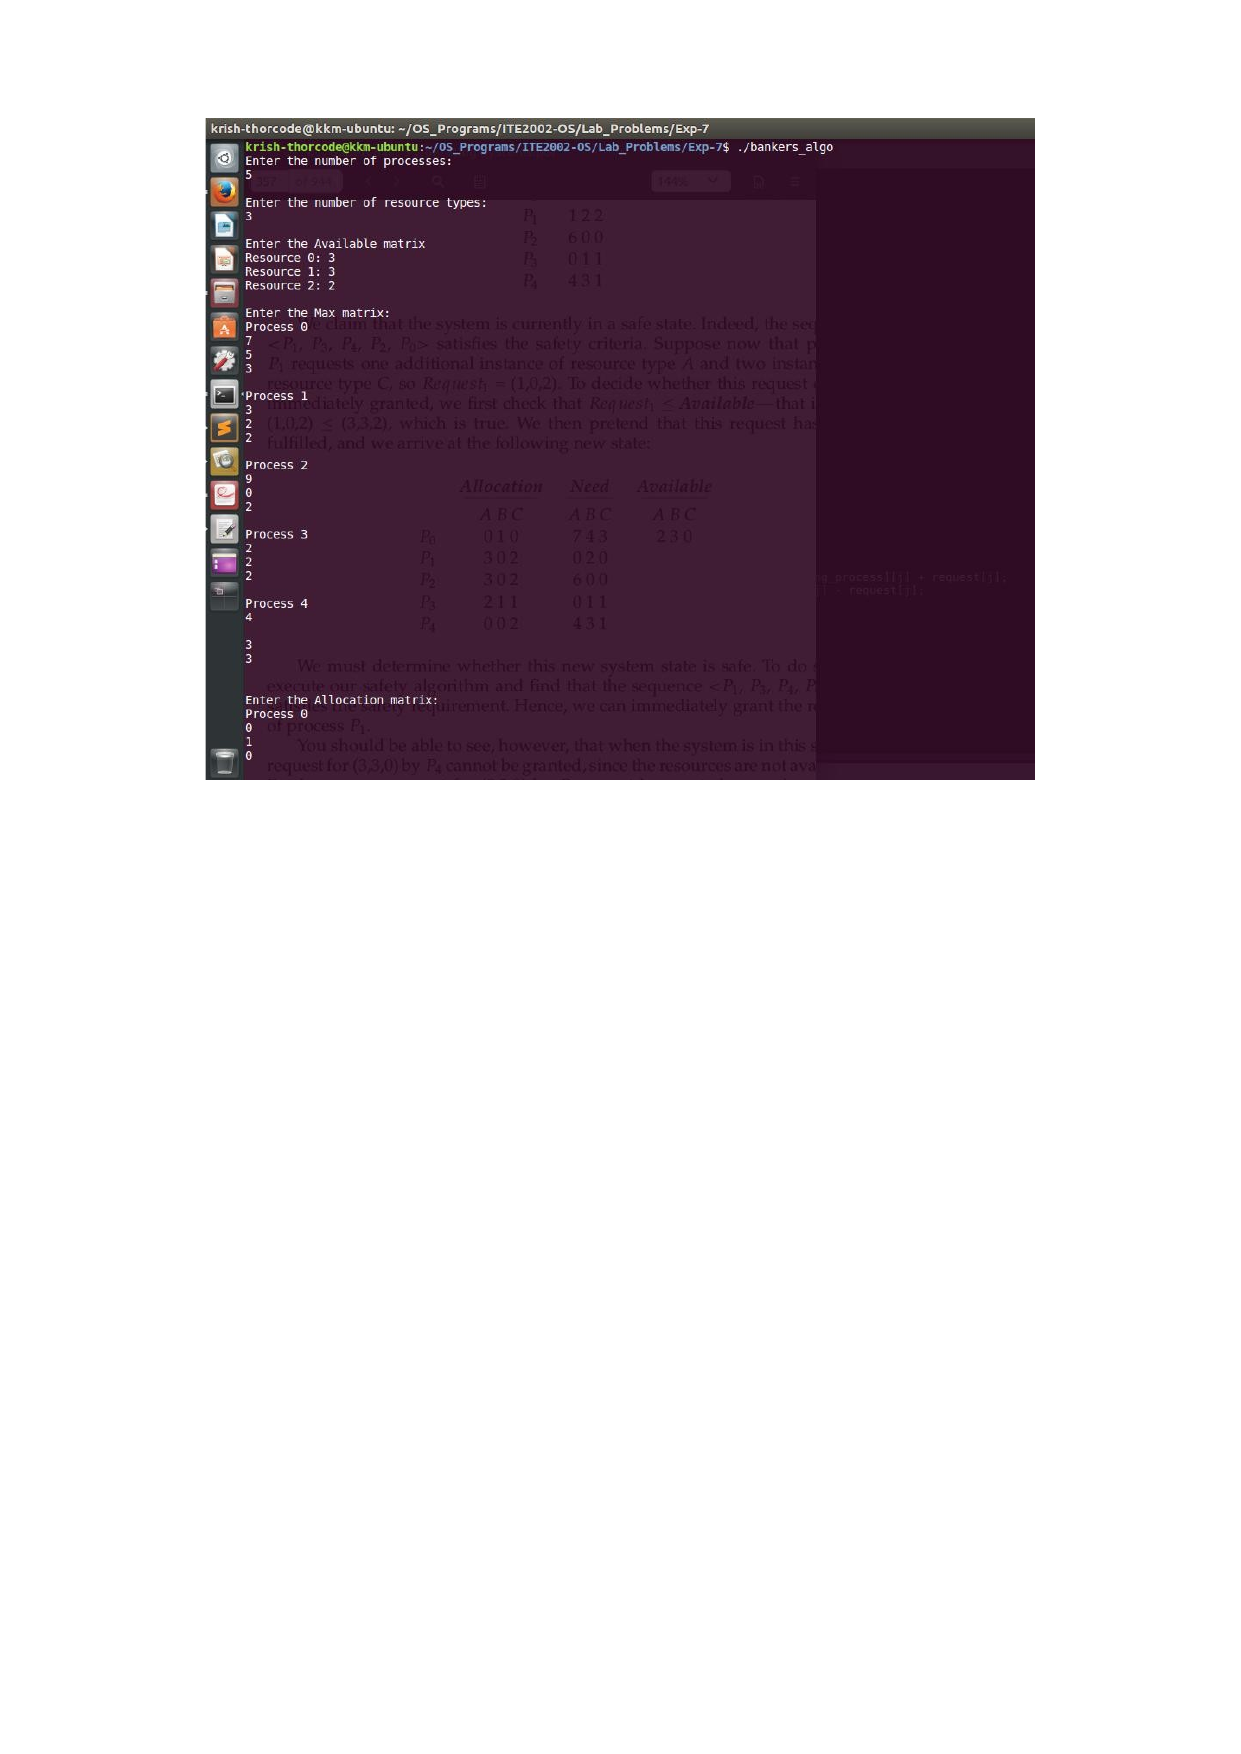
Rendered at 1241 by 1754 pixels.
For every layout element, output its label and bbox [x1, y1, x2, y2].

picture [205, 118, 1035, 780]
